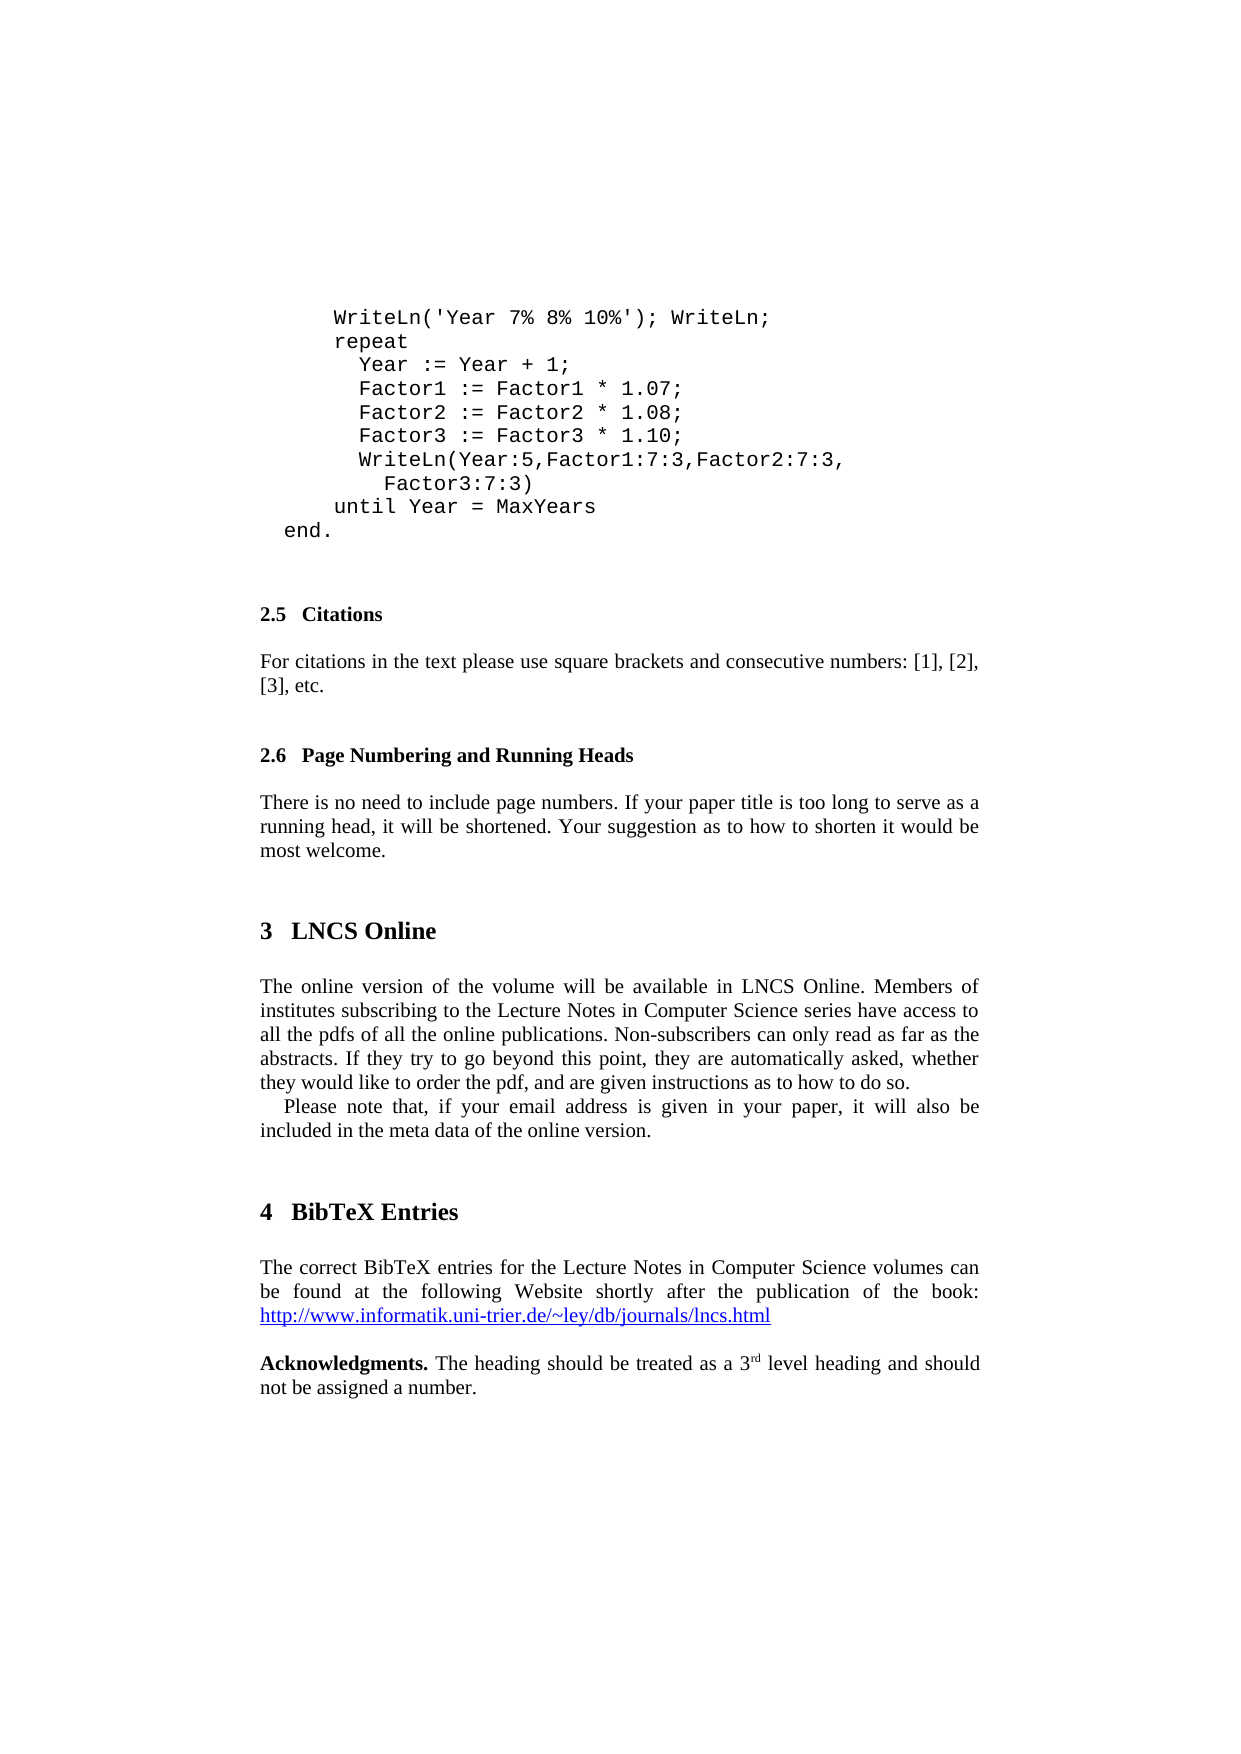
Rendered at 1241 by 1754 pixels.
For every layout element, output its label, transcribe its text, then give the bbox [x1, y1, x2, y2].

text For citations in the text please use square brackets and consecutive numbers: [1], [2], [3], etc. [260, 649, 980, 697]
text There is no need to include page numbers. If your paper title is too long to serve as a running head, it will be shortened. Your suggestion as to how to shorten it would be most welcome. [260, 790, 980, 862]
subtitle 4 BibTeX Entries [260, 1197, 980, 1225]
text The online version of the volume will be available in LNCS Online. Members of institutes subscribing to the Lecture Notes in Computer Science series have access to all the pdfs of all the online publications. Non-subscribers can only read as far as the abstracts. If they try to go beyond this point, they are automatically asked, whether they would like to order the pdf, and are given instructions as to how to do so. [260, 974, 980, 1094]
text Acknowledgments. The heading should be treated as a 3rd level heading and should not be assigned a number. [260, 1351, 980, 1399]
text WriteLn('Year 7% 8% 10%'); WriteLn; repeat Year := Year + 1; Factor1 := Factor1 * 1.07; Factor2 := Factor2 * 1.08; Factor3 := Factor3 * 1.10; WriteLn(Year:5,Factor1:7:3,Factor2:7:3, Factor3:7:3) until Year = MaxYears end. [283, 307, 980, 543]
subtitle 2.5 Citations [260, 602, 980, 626]
subtitle 2.6 Page Numbering and Running Heads [260, 743, 980, 767]
text Please note that, if your email address is given in your paper, it will also be included in the meta data of the online version. [260, 1094, 980, 1142]
subtitle 3 LNCS Online [260, 916, 980, 945]
text The correct BibTeX entries for the Lecture Notes in Computer Science volumes can be found at the following Website shortly after the publication of the book: http://www.informatik.uni-trier.de/~ley/db/journals/lncs.html [260, 1254, 980, 1327]
